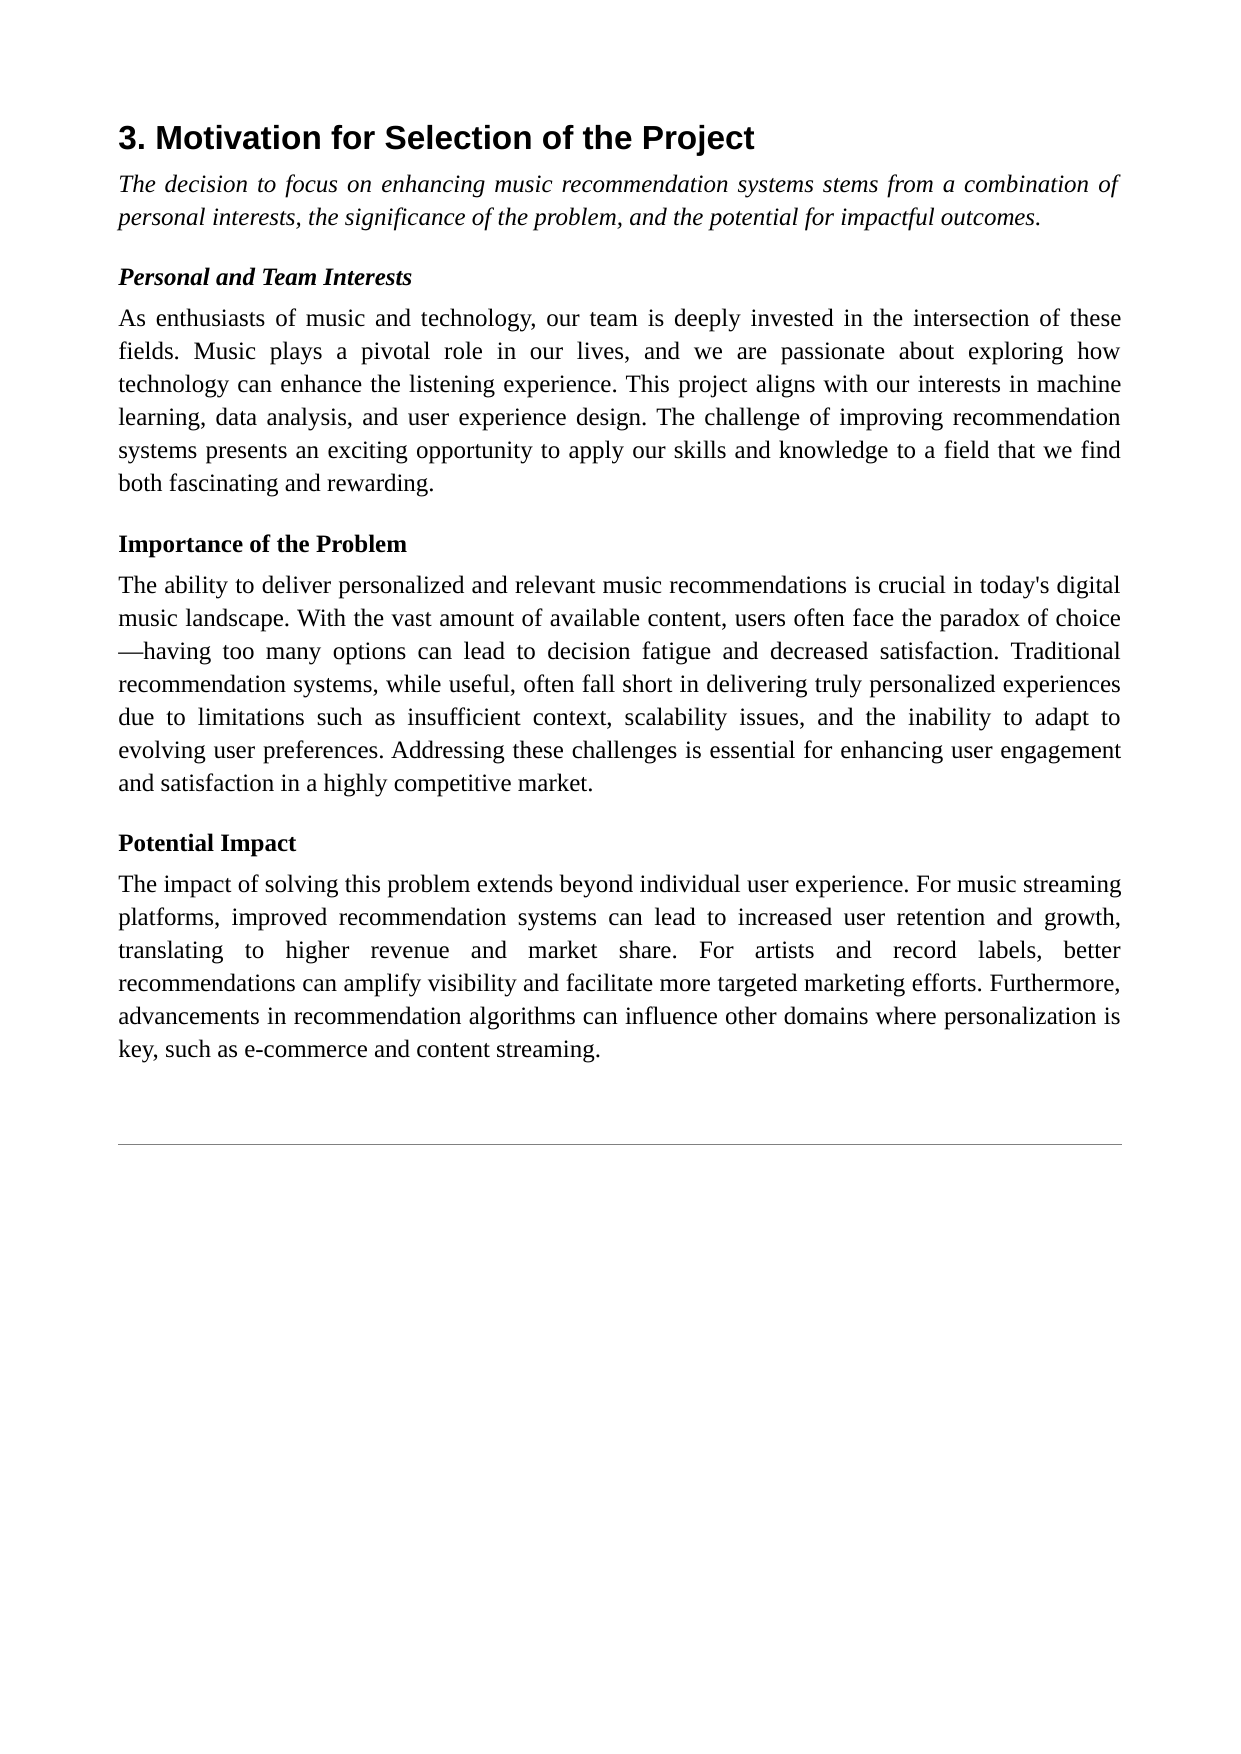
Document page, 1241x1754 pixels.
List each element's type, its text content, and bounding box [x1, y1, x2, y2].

subtitle Personal and Team Interests [118, 262, 1122, 291]
text As enthusiasts of music and technology, our team is deeply invested in the intersection of these fields. Music plays a pivotal role in our lives, and we are passionate about exploring how technology can enhance the listening experience. This project aligns with our interests in machine learning, data analysis, and user experience design. The challenge of improving recommendation systems presents an exciting opportunity to apply our skills and knowledge to a field that we find both fascinating and rewarding. [118, 303, 1122, 497]
text The impact of solving this problem extends beyond individual user experience. For music streaming platforms, improved recommendation systems can lead to increased user retention and growth, translating to higher revenue and market share. For artists and record labels, better recommendations can amplify visibility and facilitate more targeted marketing efforts. Furthermore, advancements in recommendation algorithms can influence other domains where personalization is key, such as e-commerce and content streaming. [118, 869, 1122, 1063]
text The ability to deliver personalized and relevant music recommendations is crucial in today's digital music landscape. With the vast amount of available content, users often face the paradox of choice—having too many options can lead to decision fatigue and decreased satisfaction. Traditional recommendation systems, while useful, often fall short in delivering truly personalized experiences due to limitations such as insufficient context, scalability issues, and the inability to adapt to evolving user preferences. Addressing these challenges is essential for enhancing user engagement and satisfaction in a highly competitive market. [118, 570, 1122, 797]
subtitle 3. Motivation for Selection of the Project [118, 118, 1122, 157]
text The decision to focus on enhancing music recommendation systems stems from a combination of personal interests, the significance of the problem, and the potential for impactful outcomes. [118, 169, 1122, 231]
subtitle Importance of the Problem [118, 529, 1122, 557]
subtitle Potential Impact [118, 828, 1122, 857]
